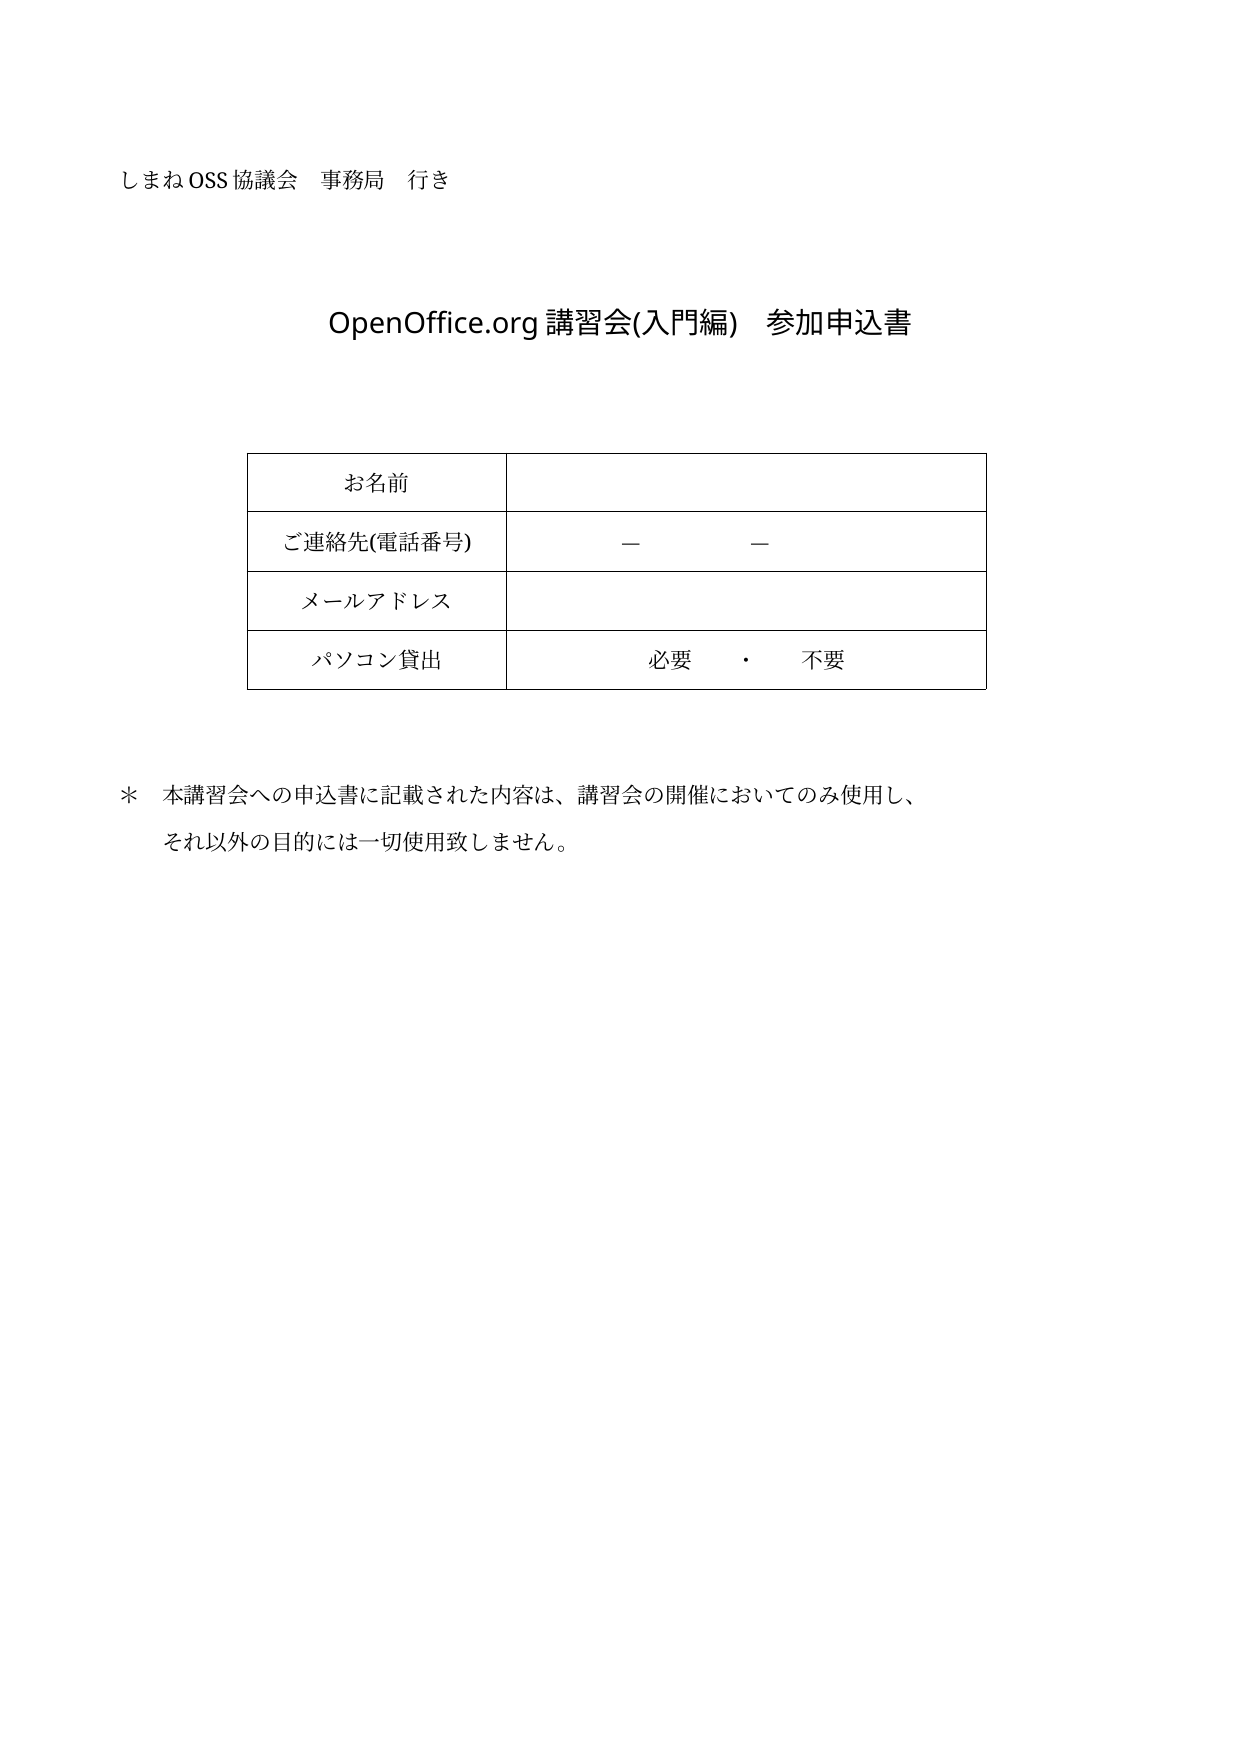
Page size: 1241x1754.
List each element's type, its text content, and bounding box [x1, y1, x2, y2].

table_header お名前 [248, 454, 506, 511]
table_cell パソコン貸出 [248, 631, 506, 689]
table_cell [507, 572, 986, 629]
text ＊ 本講習会への申込書に記載された内容は、講習会の開催においてのみ使用し、 [118, 778, 1122, 809]
table_cell ご連絡先(電話番号) [248, 512, 506, 571]
table_cell メールアドレス [248, 572, 506, 629]
text しまねOSS協議会 事務局 行き [118, 163, 1122, 194]
table_cell 必要 ・ 不要 [507, 631, 986, 689]
table_cell — — [507, 512, 986, 571]
table_header [507, 454, 986, 511]
text OpenOffice.org講習会(入門編) 参加申込書 [118, 299, 1122, 342]
text それ以外の目的には一切使用致しません。 [118, 825, 1122, 857]
